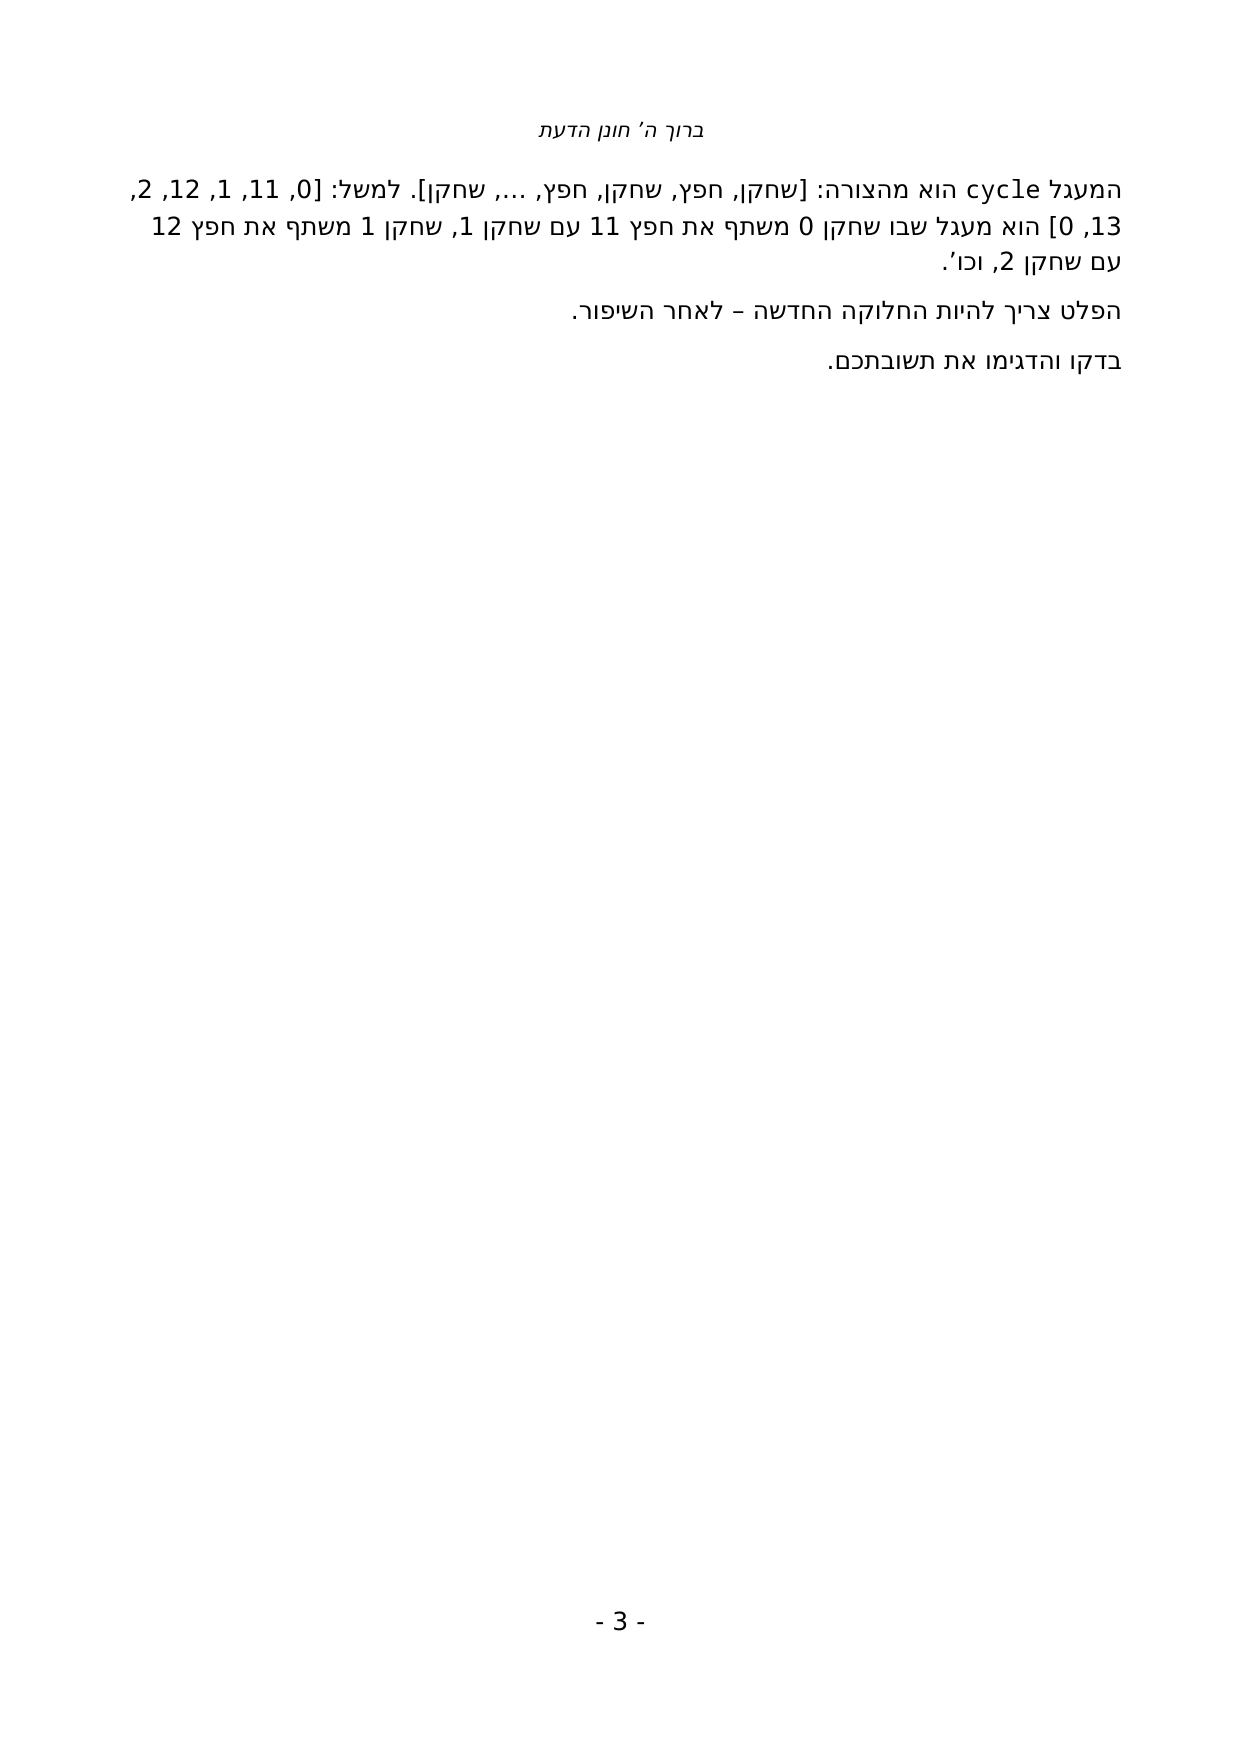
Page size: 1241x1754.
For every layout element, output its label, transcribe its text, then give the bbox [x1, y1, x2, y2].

text בדקו והדגימו את תשובתכם. [118, 346, 1122, 375]
text הפלט צריך להיות החלוקה החדשה – לאחר השיפור. [118, 296, 1122, 326]
text המעגל cycle הוא מהצורה: [שחקן, חפץ, שחקן, חפץ, …, שחקן]. למשל: [0, 11, 1, 12, 2, 13, 0] הוא מעגל שבו שחקן 0 משתף את חפץ 11 עם שחקן 1, שחקן 1 משתף את חפץ 12 עם שחקן 2, וכו’. [118, 172, 1122, 276]
